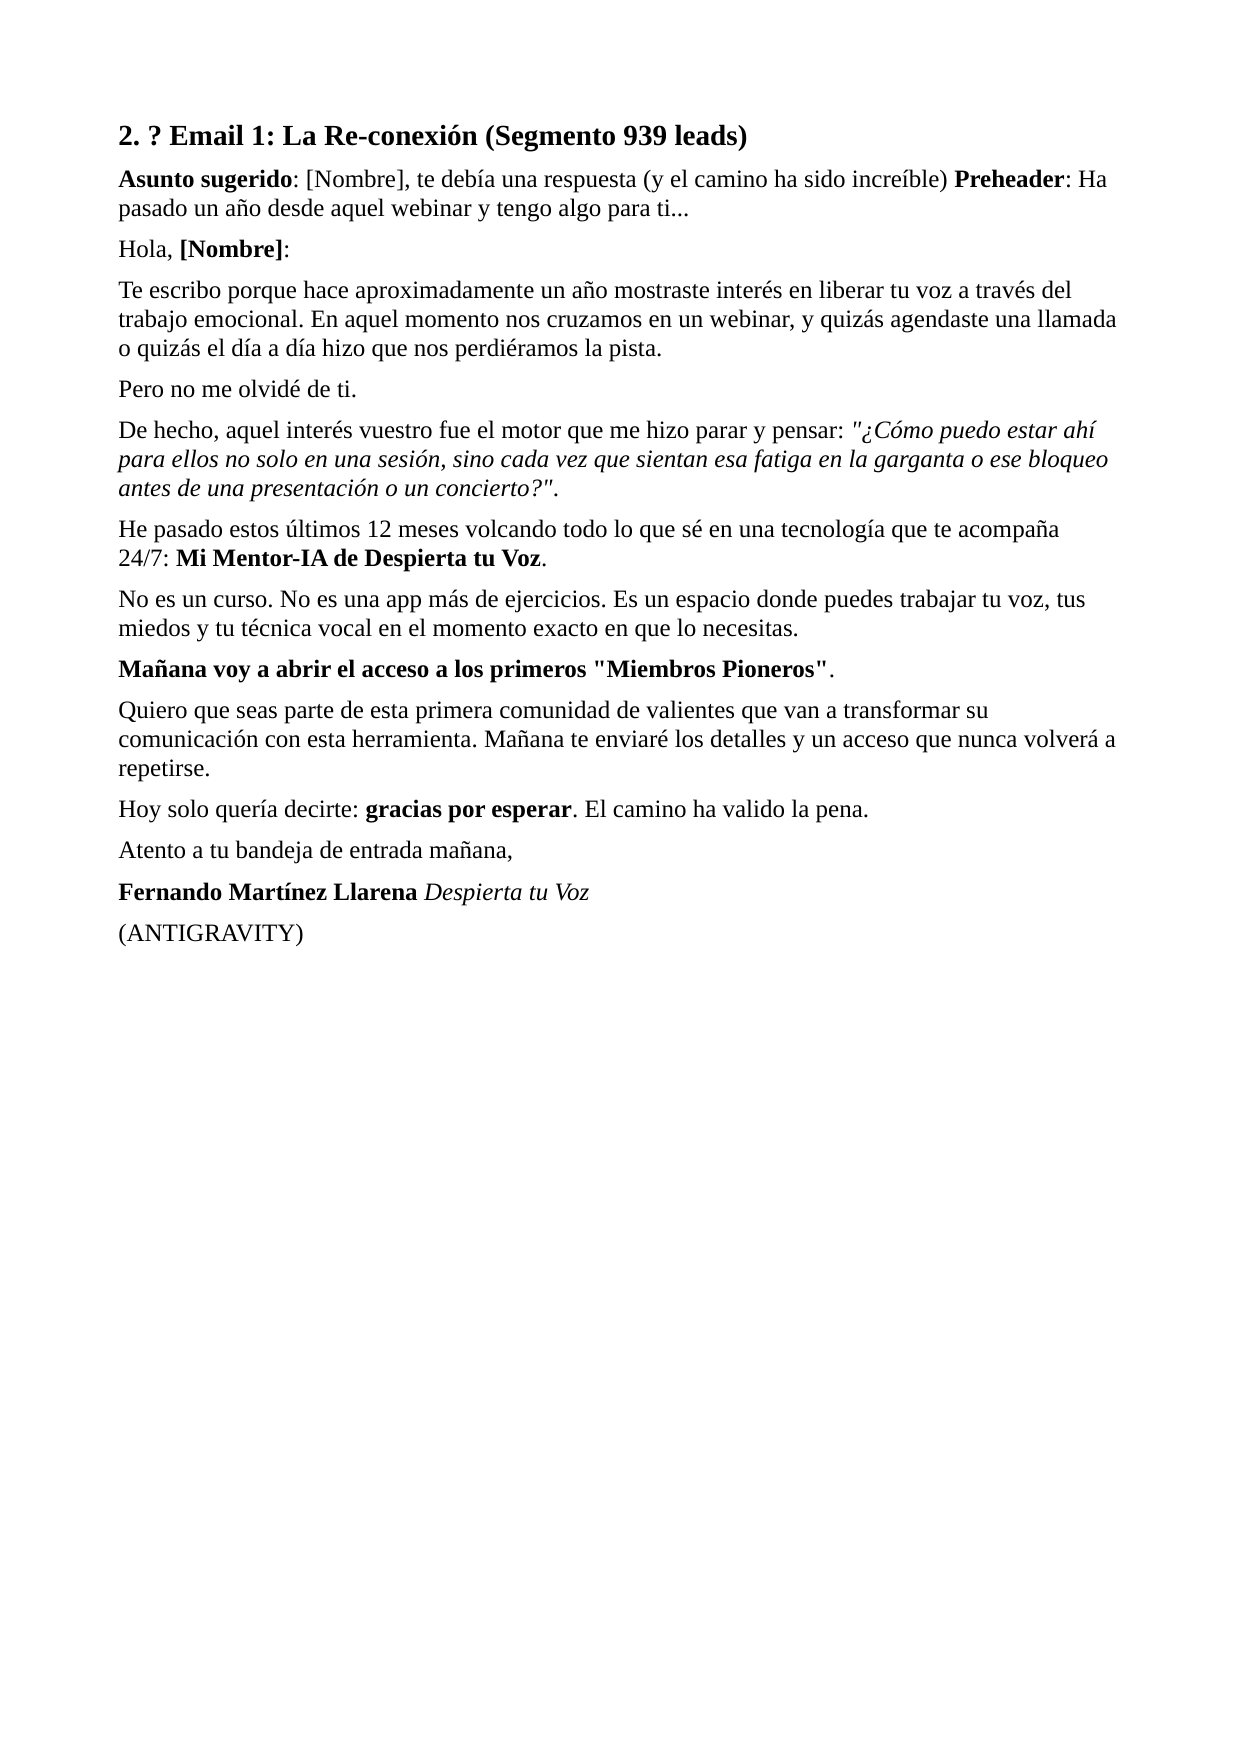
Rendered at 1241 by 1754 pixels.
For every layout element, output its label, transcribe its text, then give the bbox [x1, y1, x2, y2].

text Te escribo porque hace aproximadamente un año mostraste interés en liberar tu voz a través del trabajo emocional. En aquel momento nos cruzamos en un webinar, y quizás agendaste una llamada o quizás el día a día hizo que nos perdiéramos la pista. [118, 275, 1122, 362]
text Atento a tu bandeja de entrada mañana, [118, 835, 1122, 864]
text Quiero que seas parte de esta primera comunidad de valientes que van a transformar su comunicación con esta herramienta. Mañana te enviaré los detalles y un acceso que nunca volverá a repetirse. [118, 695, 1122, 782]
text No es un curso. No es una app más de ejercicios. Es un espacio donde puedes trabajar tu voz, tus miedos y tu técnica vocal en el momento exacto en que lo necesitas. [118, 584, 1122, 642]
text De hecho, aquel interés vuestro fue el motor que me hizo parar y pensar: "¿Cómo puedo estar ahí para ellos no solo en una sesión, sino cada vez que sientan esa fatiga en la garganta o ese bloqueo antes de una presentación o un concierto?". [118, 415, 1122, 502]
text (ANTIGRAVITY) [118, 918, 1122, 947]
text Asunto sugerido: [Nombre], te debía una respuesta (y el camino ha sido increíble) Preheader: Ha pasado un año desde aquel webinar y tengo algo para ti... [118, 164, 1122, 222]
text Mañana voy a abrir el acceso a los primeros "Miembros Pioneros". [118, 654, 1122, 683]
subtitle 2. ? Email 1: La Re-conexión (Segmento 939 leads) [118, 118, 1122, 152]
text Pero no me olvidé de ti. [118, 374, 1122, 403]
text Fernando Martínez Llarena Despierta tu Voz [118, 877, 1122, 905]
text Hola, [Nombre]: [118, 234, 1122, 263]
text He pasado estos últimos 12 meses volcando todo lo que sé en una tecnología que te acompaña 24/7: Mi Mentor-IA de Despierta tu Voz. [118, 514, 1122, 572]
text Hoy solo quería decirte: gracias por esperar. El camino ha valido la pena. [118, 794, 1122, 823]
